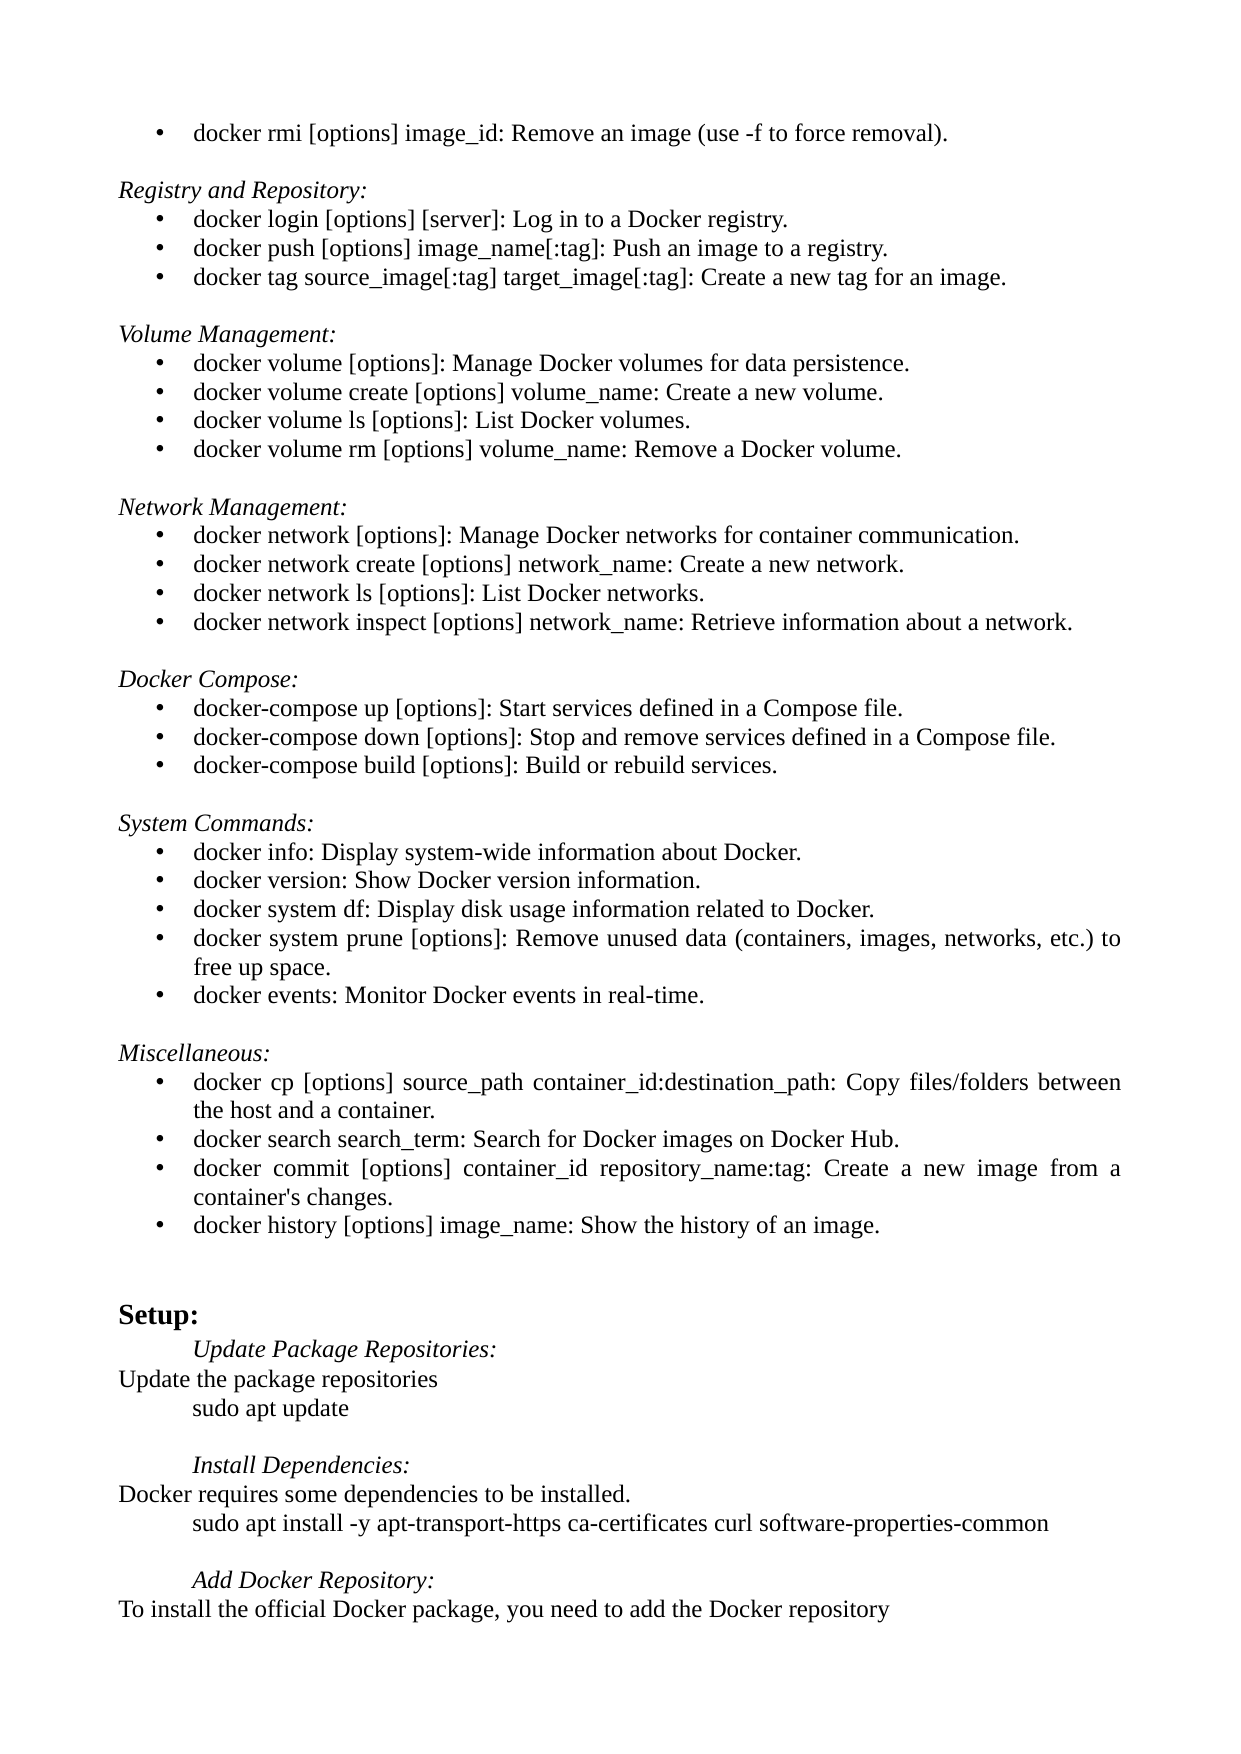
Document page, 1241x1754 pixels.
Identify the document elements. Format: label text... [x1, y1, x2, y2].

list docker events: Monitor Docker events in real-time. [156, 981, 1122, 1009]
list docker info: Display system-wide information about Docker. [156, 837, 1122, 866]
list docker-compose build [options]: Build or rebuild services. [156, 751, 1122, 779]
list docker volume [options]: Manage Docker volumes for data persistence. [156, 348, 1122, 377]
list docker network ls [options]: List Docker networks. [156, 578, 1122, 607]
list docker system df: Display disk usage information related to Docker. [156, 894, 1122, 923]
list docker cp [options] source_path container_id:destination_path: Copy files/folders between the host and a container. [156, 1067, 1122, 1124]
text Docker Compose: [118, 664, 1122, 693]
list docker-compose up [options]: Start services defined in a Compose file. [156, 693, 1122, 722]
list docker volume create [options] volume_name: Create a new volume. [156, 377, 1122, 406]
list docker login [options] [server]: Log in to a Docker registry. [156, 204, 1122, 233]
text sudo apt install -y apt-transport-https ca-certificates curl software-properties-common [118, 1508, 1122, 1536]
text Setup: Update Package Repositories: [118, 1297, 1122, 1364]
text Network Management: [118, 492, 1122, 521]
text Registry and Repository: [118, 176, 1122, 204]
text Docker requires some dependencies to be installed. [118, 1479, 1122, 1508]
text Install Dependencies: [118, 1450, 1122, 1479]
list docker commit [options] container_id repository_name:tag: Create a new image from a container's changes. [156, 1153, 1122, 1211]
list docker network create [options] network_name: Create a new network. [156, 549, 1122, 578]
text Update the package repositories [118, 1364, 1122, 1393]
list docker version: Show Docker version information. [156, 866, 1122, 894]
list docker network inspect [options] network_name: Retrieve information about a network. [156, 607, 1122, 636]
list docker network [options]: Manage Docker networks for container communication. [156, 521, 1122, 549]
text Volume Management: [118, 319, 1122, 348]
list docker system prune [options]: Remove unused data (containers, images, networks, etc.) to free up space. [156, 923, 1122, 981]
text System Commands: [118, 808, 1122, 837]
list docker volume rm [options] volume_name: Remove a Docker volume. [156, 434, 1122, 463]
list docker volume ls [options]: List Docker volumes. [156, 406, 1122, 434]
text Miscellaneous: [118, 1038, 1122, 1067]
list docker-compose down [options]: Stop and remove services defined in a Compose file. [156, 722, 1122, 751]
text sudo apt update [118, 1393, 1122, 1421]
list docker rmi [options] image_id: Remove an image (use -f to force removal). [156, 118, 1122, 147]
list docker tag source_image[:tag] target_image[:tag]: Create a new tag for an image. [156, 262, 1122, 291]
list docker history [options] image_name: Show the history of an image. [156, 1211, 1122, 1239]
list docker search search_term: Search for Docker images on Docker Hub. [156, 1124, 1122, 1153]
text To install the official Docker package, you need to add the Docker repository [118, 1594, 1122, 1623]
list docker push [options] image_name[:tag]: Push an image to a registry. [156, 233, 1122, 262]
text Add Docker Repository: [118, 1565, 1122, 1594]
